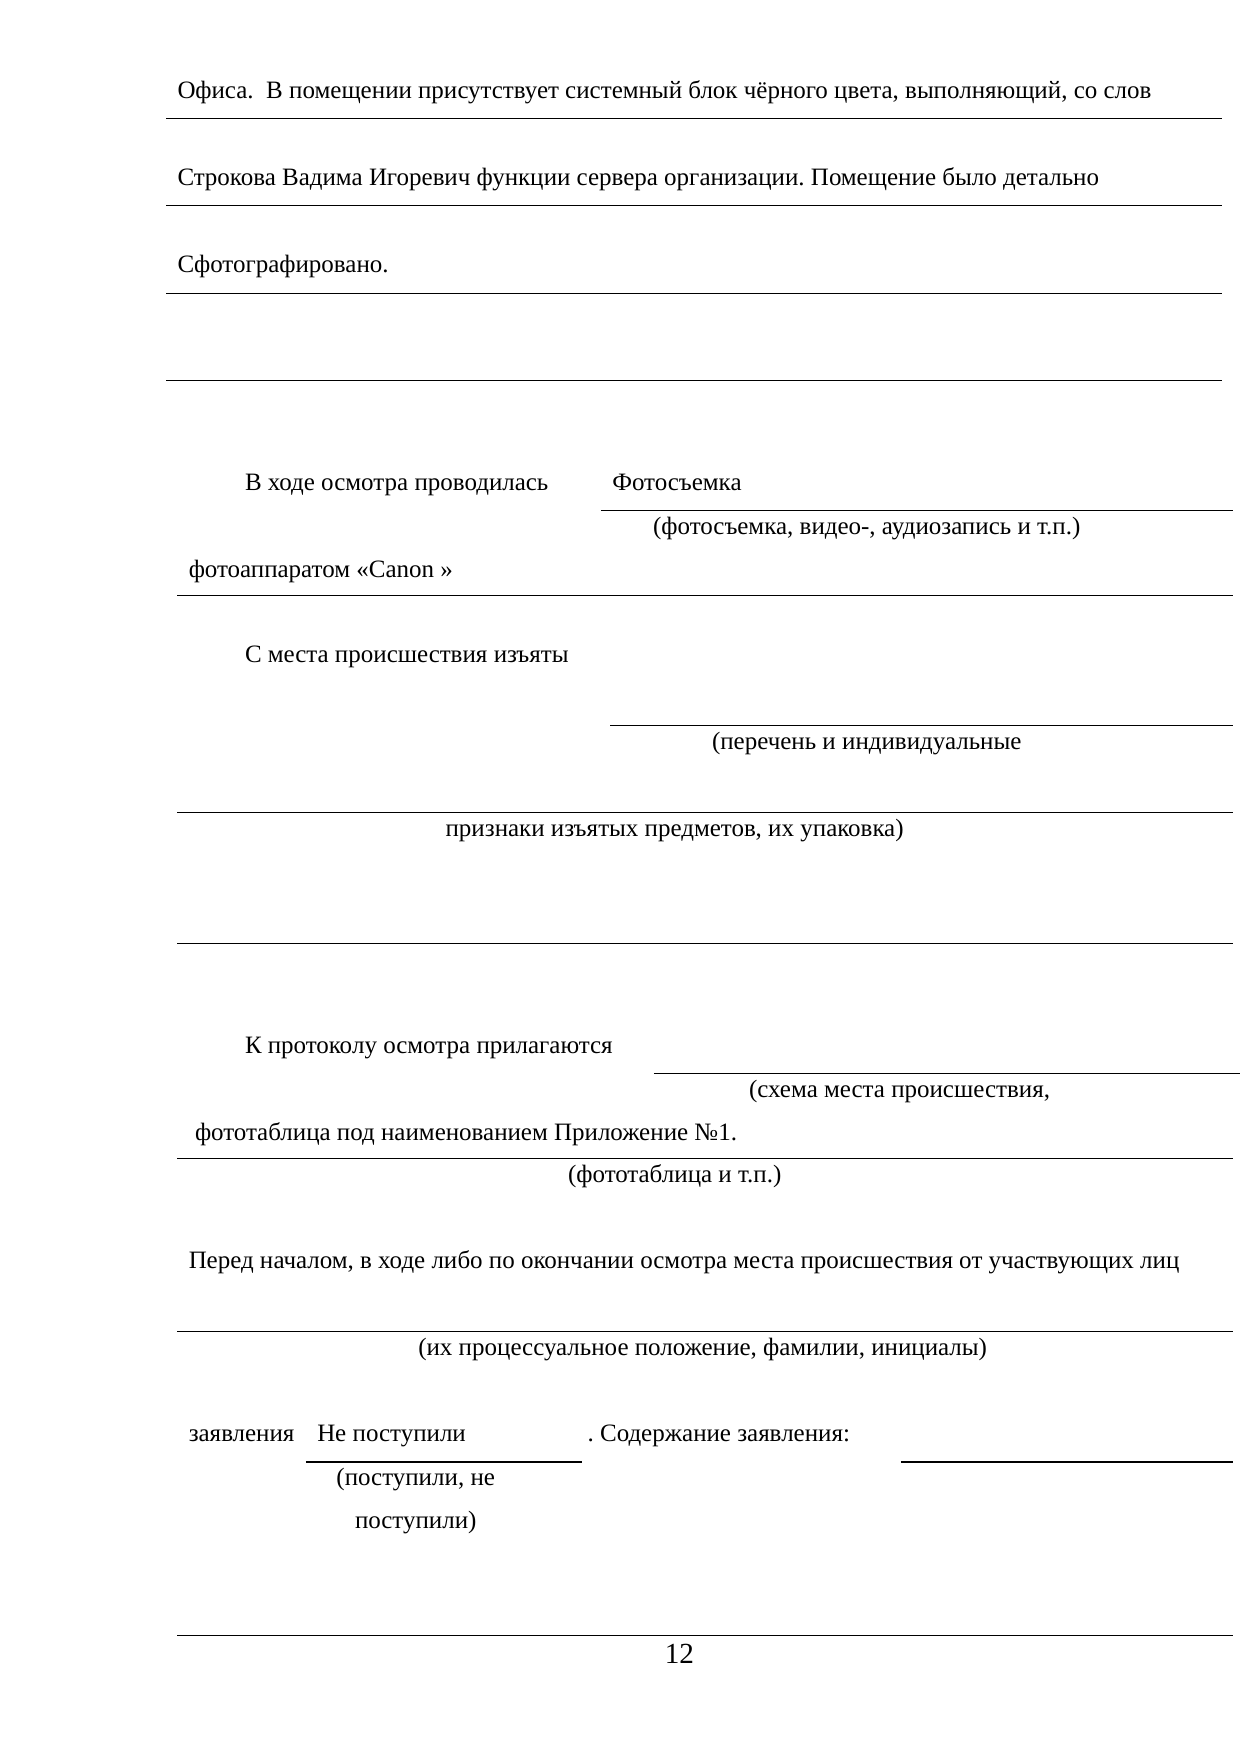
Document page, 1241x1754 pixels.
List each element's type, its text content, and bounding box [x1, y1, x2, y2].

table_header [654, 1030, 1240, 1073]
table_cell [610, 682, 1233, 725]
table_header С места происшествия изъяты [177, 639, 610, 682]
table_header В ходе осмотра проводилась [177, 467, 601, 510]
table_header К протоколу осмотра прилагаются [177, 1030, 654, 1073]
table_header [901, 1418, 1233, 1461]
table_header фототаблица под наименованием Приложение №1. [177, 1117, 1233, 1158]
table_header [177, 1592, 1233, 1635]
text (их процессуальное положение, фамилии, инициалы) [224, 1332, 1181, 1361]
table_header Сфотографировано. [166, 249, 1222, 292]
table_cell [177, 682, 610, 725]
table_header Офиса. В помещении присутствует системный блок чёрного цвета, выполняющий, со слов [166, 75, 1222, 118]
text признаки изъятых предметов, их упаковка) [168, 813, 1181, 842]
table_header Фотосъемка [601, 467, 1233, 510]
text (схема места происшествия, [618, 1074, 1181, 1103]
text (перечень и индивидуальные [552, 726, 1181, 755]
table_header [166, 337, 1222, 379]
text (поступили, не поступили) [290, 1462, 541, 1534]
table_header . Содержание заявления: [582, 1418, 901, 1461]
text (фотосъемка, видео-, аудиозапись и т.п.) [552, 511, 1181, 540]
table_header [610, 639, 1233, 682]
table_header Строкова Вадима Игоревич функции сервера организации. Помещение было детально [166, 162, 1222, 205]
table_header фотоаппаратом «Canon » [177, 554, 1233, 595]
table_header [177, 900, 1233, 942]
table_header Перед началом, в ходе либо по окончании осмотра места происшествия от участвующих лиц [177, 1245, 1233, 1288]
table_header заявления [177, 1418, 306, 1461]
text (фототаблица и т.п.) [168, 1159, 1181, 1187]
table_header [177, 769, 1233, 812]
table_header Не поступили [306, 1418, 582, 1461]
table_cell [177, 1288, 1233, 1331]
